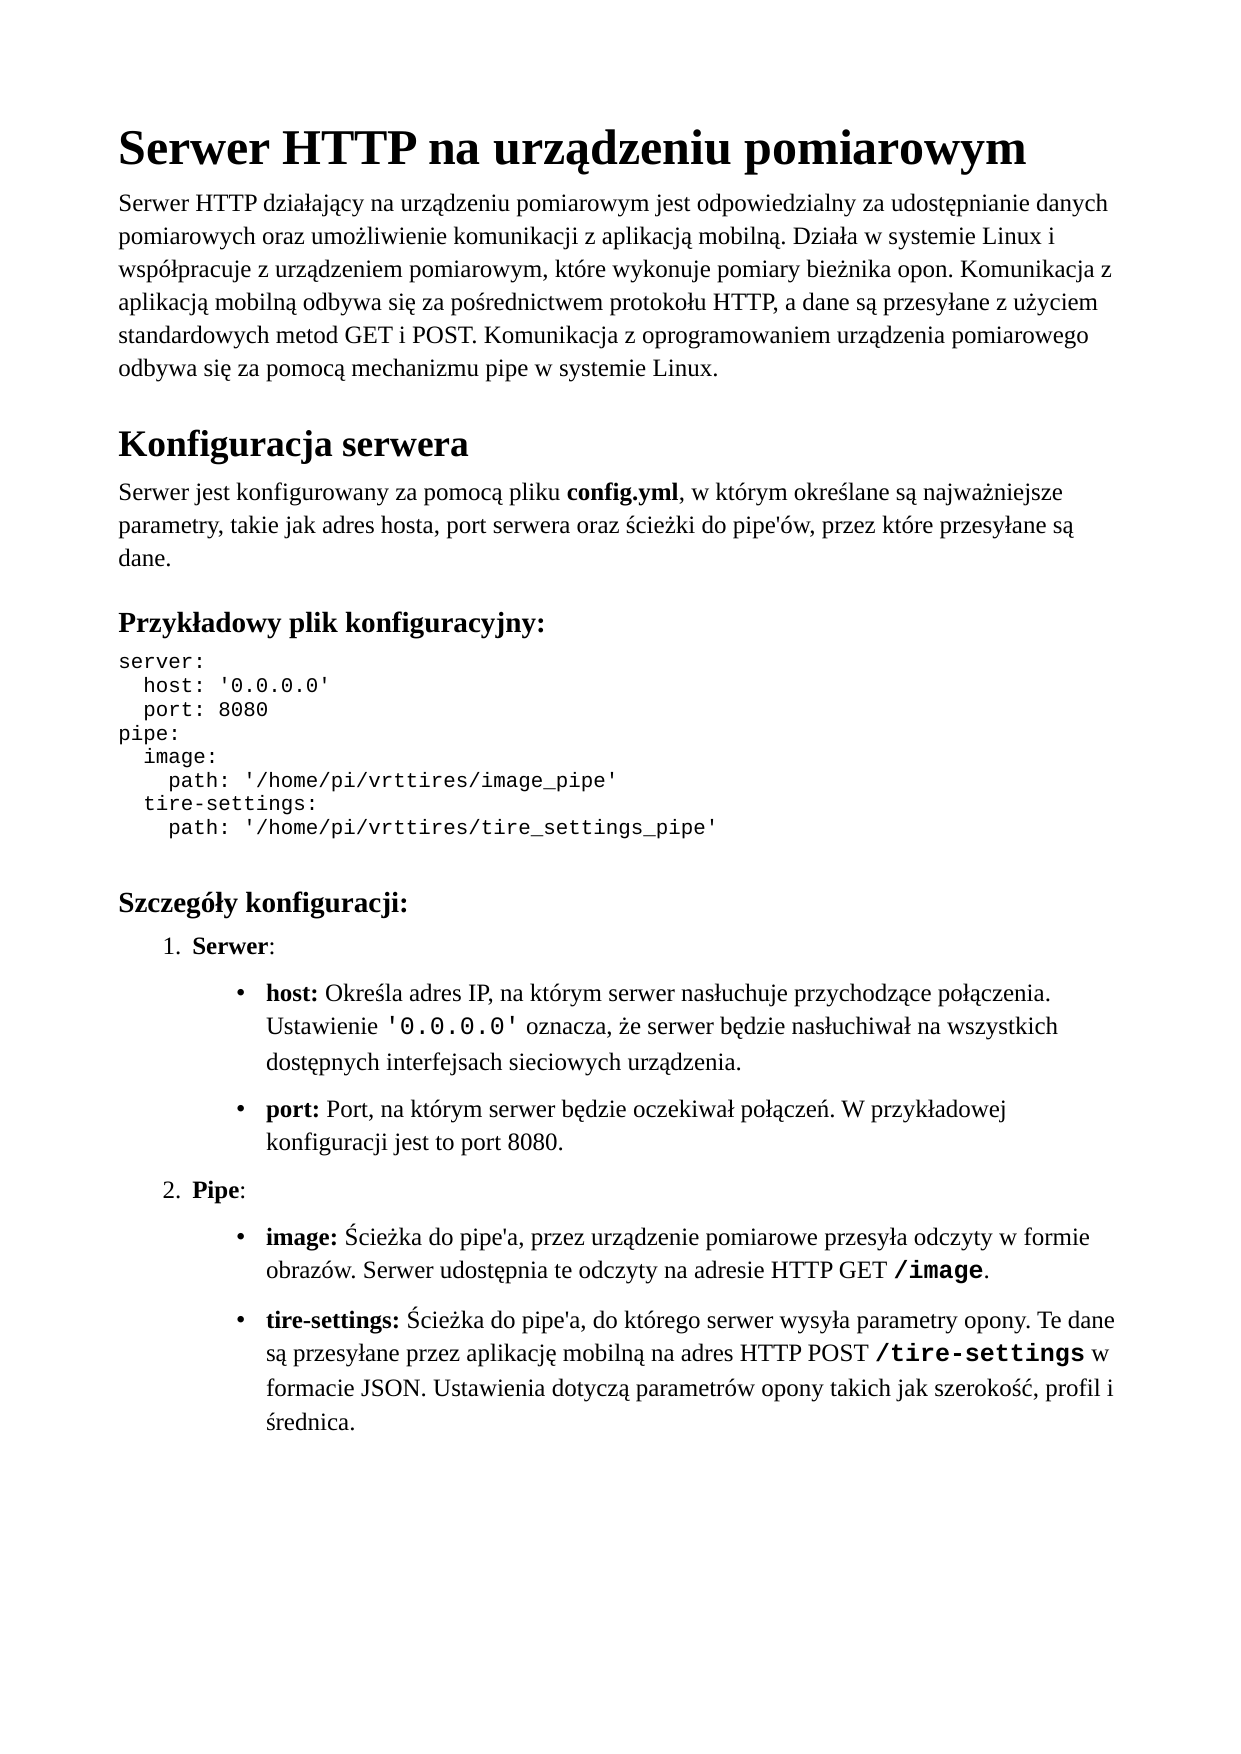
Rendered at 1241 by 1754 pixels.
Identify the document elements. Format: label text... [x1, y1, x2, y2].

text host: '0.0.0.0' [118, 675, 1122, 699]
text path: '/home/pi/vrttires/image_pipe' [118, 770, 1122, 793]
subtitle Konfiguracja serwera [118, 422, 1122, 465]
list image: Ścieżka do pipe'a, przez urządzenie pomiarowe przesyła odczyty w formie obrazów. Serwer udostępnia te odczyty na adresie HTTP GET /image. [236, 1222, 1122, 1286]
list port: Port, na którym serwer będzie oczekiwał połączeń. W przykładowej konfiguracji jest to port 8080. [236, 1094, 1122, 1156]
list tire-settings: Ścieżka do pipe'a, do którego serwer wysyła parametry opony. Te dane są przesyłane przez aplikację mobilną na adres HTTP POST /tire-settings w formacie JSON. Ustawienia dotyczą parametrów opony takich jak szerokość, profil i średnica. [236, 1305, 1122, 1435]
text path: '/home/pi/vrttires/tire_settings_pipe' [118, 817, 1122, 841]
text Serwer jest konfigurowany za pomocą pliku config.yml, w którym określane są najważniejsze parametry, takie jak adres hosta, port serwera oraz ścieżki do pipe'ów, przez które przesyłane są dane. [118, 477, 1122, 572]
subtitle Przykładowy plik konfiguracyjny: [118, 606, 1122, 639]
subtitle Serwer HTTP na urządzeniu pomiarowym [118, 118, 1122, 176]
text server: [118, 652, 1122, 675]
list Pipe: [162, 1175, 1122, 1203]
text Serwer HTTP działający na urządzeniu pomiarowym jest odpowiedzialny za udostępnianie danych pomiarowych oraz umożliwienie komunikacji z aplikacją mobilną. Działa w systemie Linux i współpracuje z urządzeniem pomiarowym, które wykonuje pomiary bieżnika opon. Komunikacja z aplikacją mobilną odbywa się za pośrednictwem protokołu HTTP, a dane są przesyłane z użyciem standardowych metod GET i POST. Komunikacja z oprogramowaniem urządzenia pomiarowego odbywa się za pomocą mechanizmu pipe w systemie Linux. [118, 188, 1122, 382]
text pipe: [118, 722, 1122, 746]
subtitle Szczegóły konfiguracji: [118, 885, 1122, 918]
text port: 8080 [118, 699, 1122, 722]
text tire-settings: [118, 793, 1122, 817]
text image: [118, 746, 1122, 770]
list Serwer: [162, 931, 1122, 959]
list host: Określa adres IP, na którym serwer nasłuchuje przychodzące połączenia. Ustawienie '0.0.0.0' oznacza, że serwer będzie nasłuchiwał na wszystkich dostępnych interfejsach sieciowych urządzenia. [236, 978, 1122, 1075]
